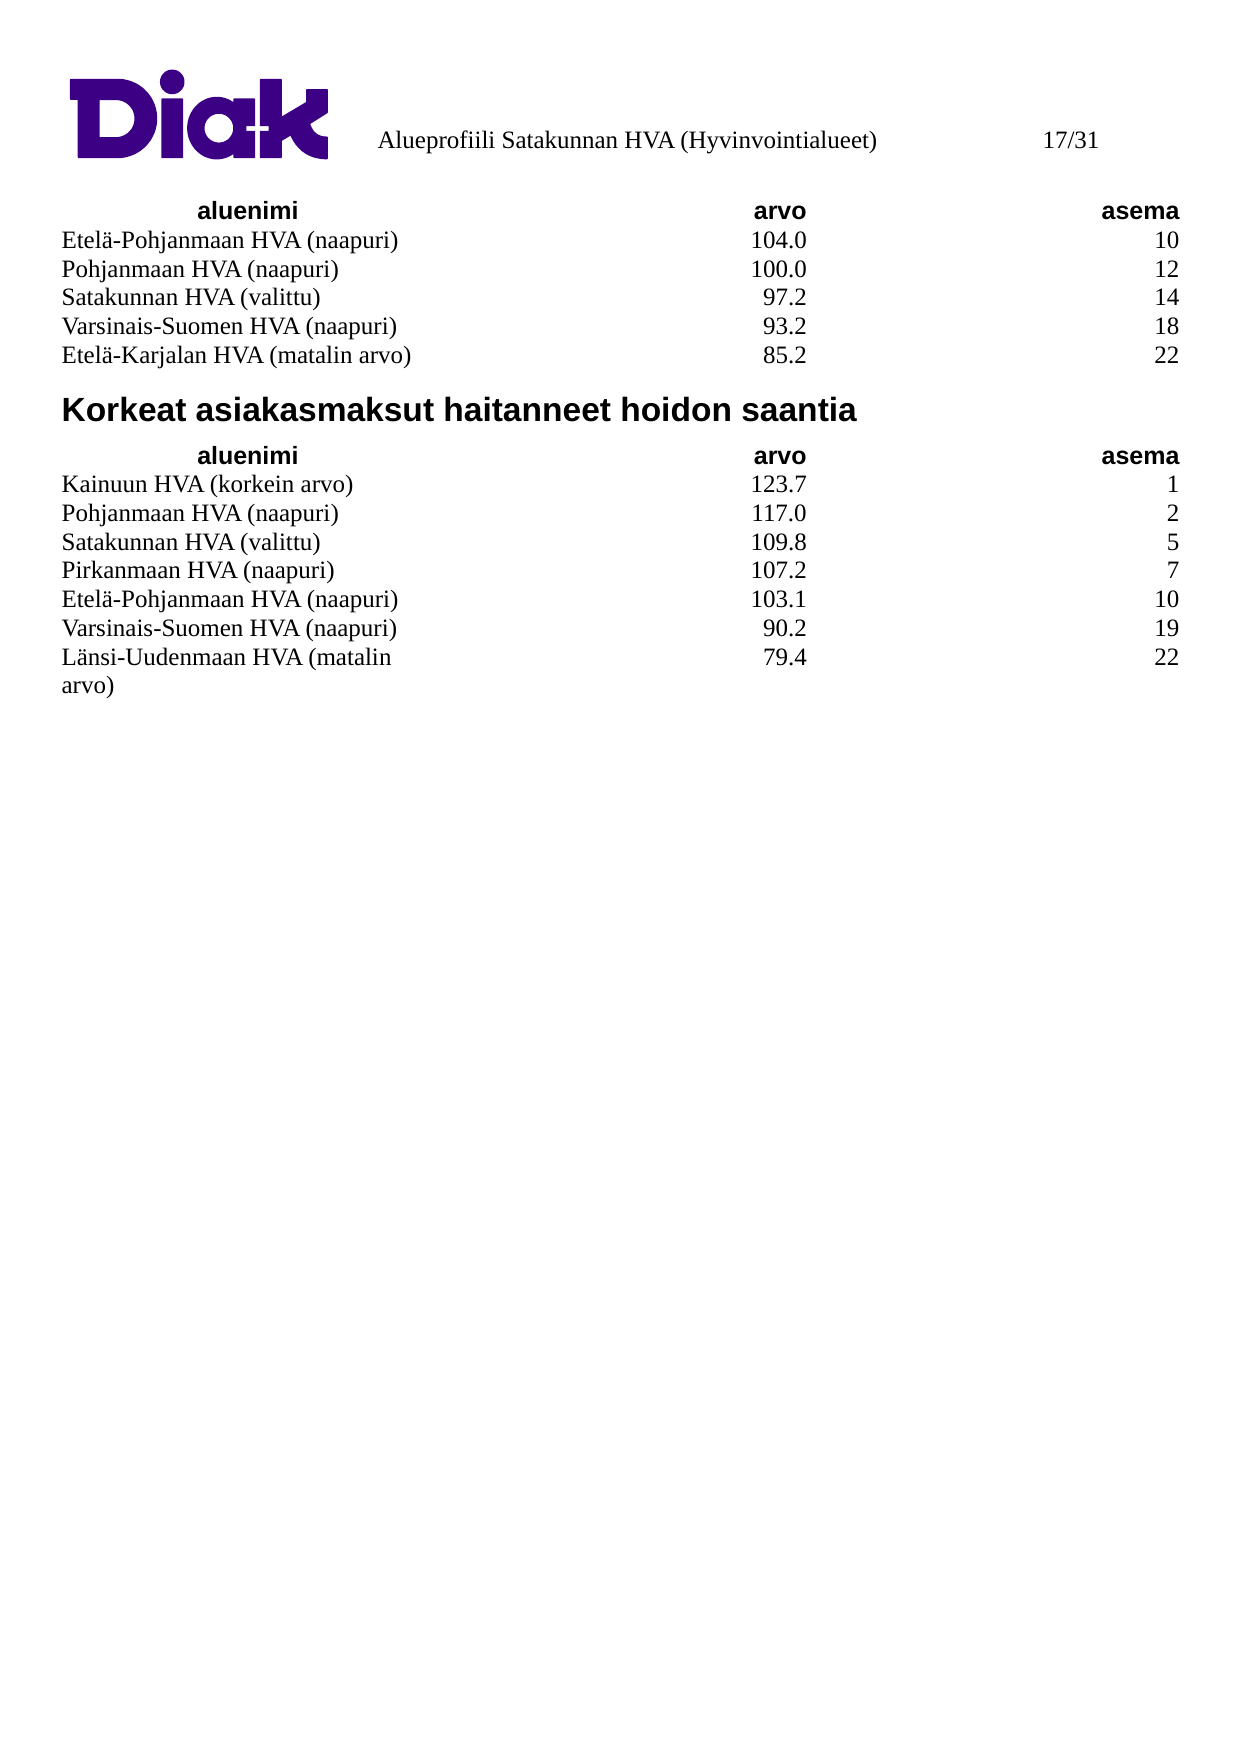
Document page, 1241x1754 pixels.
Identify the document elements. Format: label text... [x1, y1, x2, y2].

table_cell Kainuun HVA (korkein arvo) [61, 469, 434, 498]
table_header arvo [434, 196, 806, 225]
table_cell 90.2 [434, 613, 806, 642]
table_cell 79.4 [434, 642, 806, 699]
table_cell Etelä-Pohjanmaan HVA (naapuri) [61, 225, 434, 254]
table_header aluenimi [61, 196, 434, 225]
subtitle Korkeat asiakasmaksut haitanneet hoidon saantia [61, 389, 1179, 428]
table_cell 123.7 [434, 469, 806, 498]
table_cell Pohjanmaan HVA (naapuri) [61, 498, 434, 527]
table_cell 10 [806, 584, 1179, 613]
table_cell 18 [806, 311, 1179, 340]
table_cell 5 [806, 527, 1179, 556]
table_cell Etelä-Karjalan HVA (matalin arvo) [61, 340, 434, 369]
table_cell 22 [806, 642, 1179, 699]
table_cell 10 [806, 225, 1179, 254]
table_cell Satakunnan HVA (valittu) [61, 527, 434, 556]
table_cell 22 [806, 340, 1179, 369]
table_cell Satakunnan HVA (valittu) [61, 283, 434, 311]
table_header asema [806, 441, 1179, 469]
table_cell 19 [806, 613, 1179, 642]
table_cell 117.0 [434, 498, 806, 527]
table_cell 97.2 [434, 283, 806, 311]
table_cell Länsi-Uudenmaan HVA (matalin arvo) [61, 642, 434, 699]
table_cell Etelä-Pohjanmaan HVA (naapuri) [61, 584, 434, 613]
table_header aluenimi [61, 441, 434, 469]
table_header asema [806, 196, 1179, 225]
table_cell 93.2 [434, 311, 806, 340]
table_cell 7 [806, 556, 1179, 584]
table_cell 103.1 [434, 584, 806, 613]
table_cell 100.0 [434, 254, 806, 282]
table_cell Varsinais-Suomen HVA (naapuri) [61, 311, 434, 340]
table_cell 12 [806, 254, 1179, 282]
table_cell Varsinais-Suomen HVA (naapuri) [61, 613, 434, 642]
table_cell 107.2 [434, 556, 806, 584]
table_cell 85.2 [434, 340, 806, 369]
table_cell Pohjanmaan HVA (naapuri) [61, 254, 434, 282]
table_header arvo [434, 441, 806, 469]
table_cell 14 [806, 283, 1179, 311]
table_cell 109.8 [434, 527, 806, 556]
table_cell 104.0 [434, 225, 806, 254]
table_cell 2 [806, 498, 1179, 527]
table_cell 1 [806, 469, 1179, 498]
table_cell Pirkanmaan HVA (naapuri) [61, 556, 434, 584]
